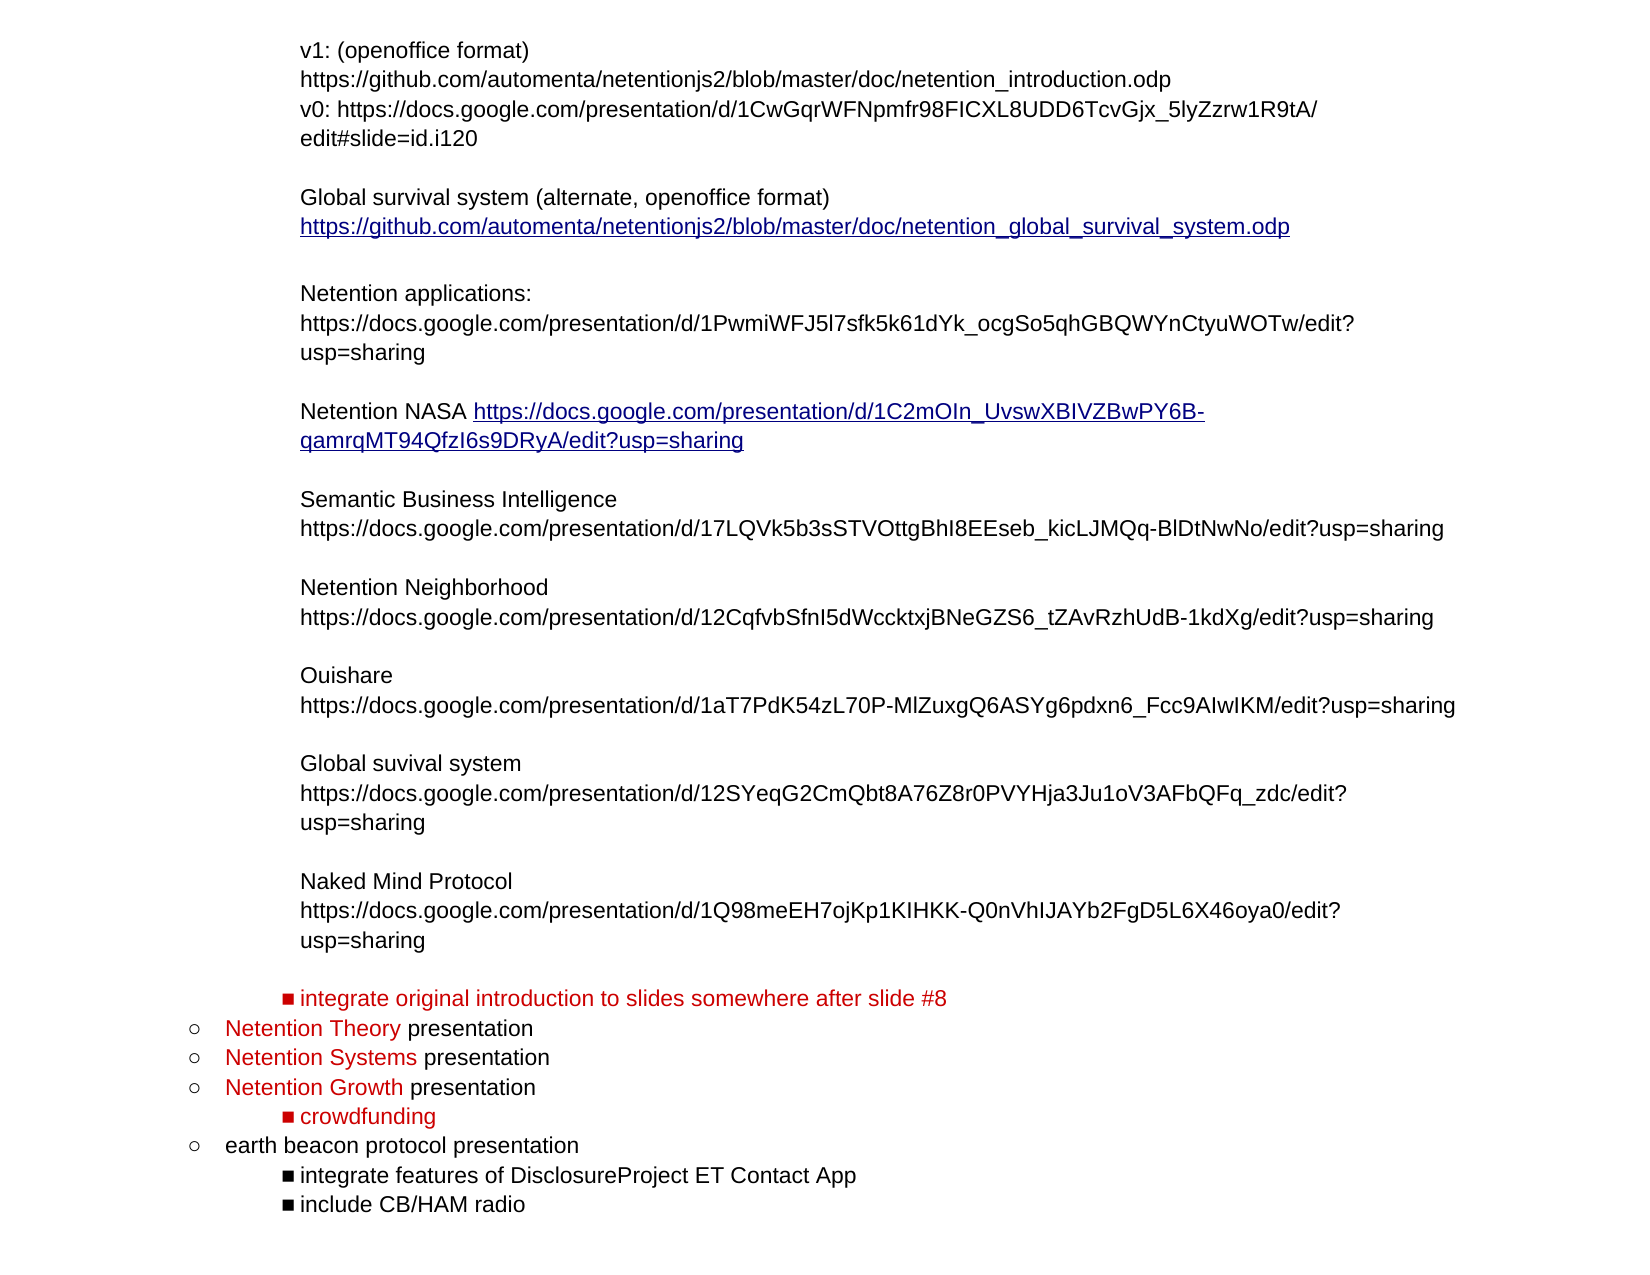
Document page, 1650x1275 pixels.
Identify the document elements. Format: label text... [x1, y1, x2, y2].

list earth beacon protocol presentation [187, 1133, 1462, 1159]
text https://docs.google.com/presentation/d/1aT7PdK54zL70P-MlZuxgQ6ASYg6pdxn6_Fcc9AIwIKM/edit?usp=sharing [300, 692, 1462, 718]
text Ouishare [300, 663, 1462, 689]
text Naked Mind Protocol [300, 869, 1462, 894]
list include CB/HAM radio [281, 1192, 1462, 1217]
list integrate features of DisclosureProject ET Contact App [281, 1162, 1462, 1188]
text v1: (openoffice format) [300, 37, 1462, 63]
text Semantic Business Intelligence [300, 487, 1462, 512]
text Global survival system (alternate, openoffice format) [300, 184, 1462, 210]
list crowdfunding [281, 1104, 1462, 1129]
list Netention Systems presentation [187, 1045, 1462, 1071]
text Global suvival system [300, 751, 1462, 777]
text https://docs.google.com/presentation/d/17LQVk5b3sSTVOttgBhI8EEseb_kicLJMQq-BlDtNwNo/edit?usp=sharing [300, 516, 1462, 542]
list integrate original introduction to slides somewhere after slide #8 [281, 986, 1462, 1012]
list Netention Growth presentation [187, 1074, 1462, 1100]
text Netention applications: https://docs.google.com/presentation/d/1PwmiWFJ5l7sfk5k61dYk_ocgSo5qhGBQWYnCtyuWOTw/edit?usp=sharing [300, 281, 1462, 366]
text https://docs.google.com/presentation/d/1Q98meEH7ojKp1KIHKK-Q0nVhIJAYb2FgD5L6X46oya0/edit?usp=sharing [300, 898, 1462, 953]
text Netention NASA https://docs.google.com/presentation/d/1C2mOIn_UvswXBIVZBwPY6B-qamrqMT94QfzI6s9DRyA/edit?usp=sharing [300, 399, 1462, 454]
text https://github.com/automenta/netentionjs2/blob/master/doc/netention_global_survival_system.odp [300, 214, 1462, 239]
text v0: https://docs.google.com/presentation/d/1CwGqrWFNpmfr98FICXL8UDD6TcvGjx_5lyZzrw1R9tA/edit#slide=id.i120 [300, 96, 1462, 151]
list Netention Theory presentation [187, 1016, 1462, 1041]
text https://docs.google.com/presentation/d/12CqfvbSfnI5dWccktxjBNeGZS6_tZAvRzhUdB-1kdXg/edit?usp=sharing [300, 604, 1462, 630]
text https://docs.google.com/presentation/d/12SYeqG2CmQbt8A76Z8r0PVYHja3Ju1oV3AFbQFq_zdc/edit?usp=sharing [300, 781, 1462, 836]
text https://github.com/automenta/netentionjs2/blob/master/doc/netention_introduction.odp [300, 67, 1462, 92]
text Netention Neighborhood [300, 575, 1462, 601]
